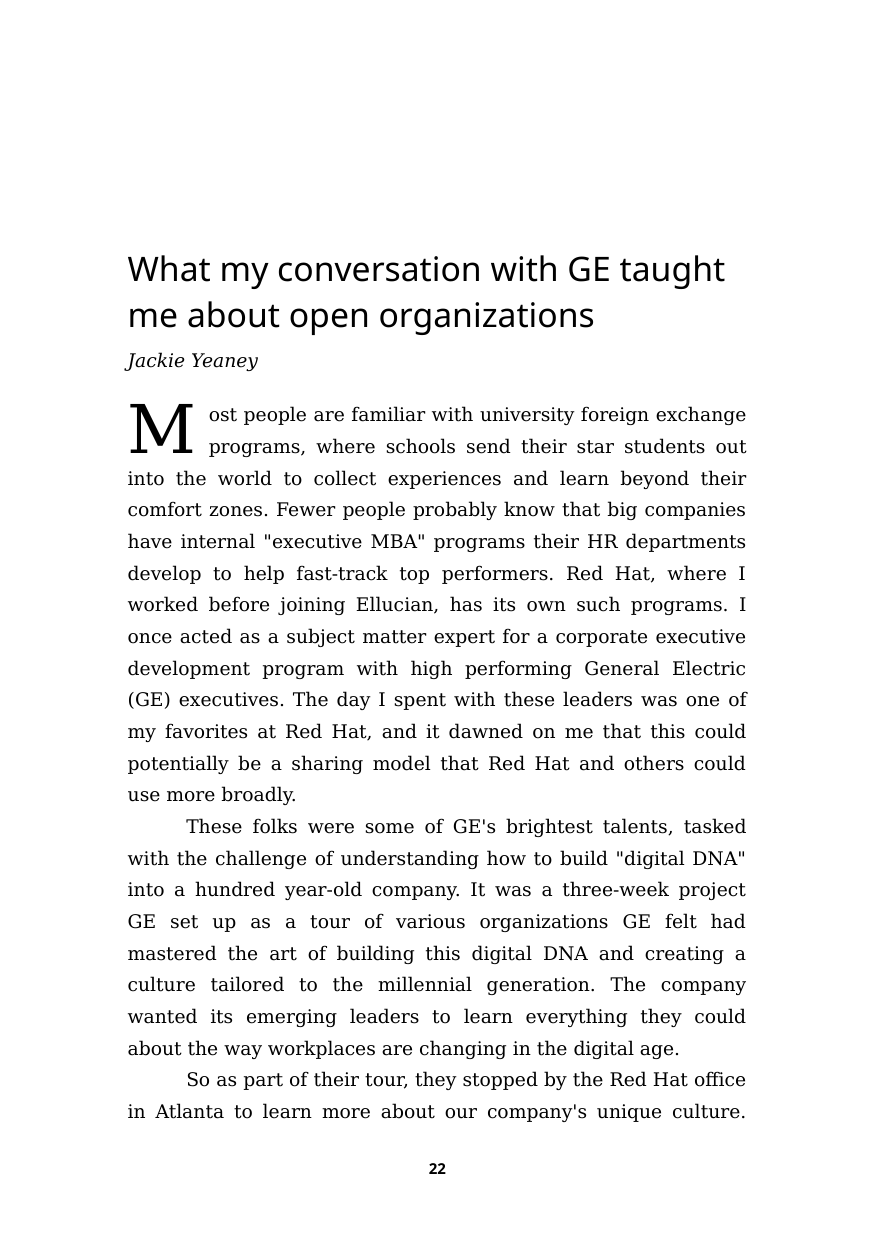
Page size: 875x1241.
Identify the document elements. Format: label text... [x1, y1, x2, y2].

subtitle What my conversation with GE taught me about open organizations [127, 246, 747, 338]
text Most people are familiar with university foreign exchange programs, where schools send their star students out into the world to collect experiences and learn beyond their comfort zones. Fewer people probably know that big companies have internal "executive MBA" programs their HR departments develop to help fast-track top performers. Red Hat, where I worked before joining Ellucian, has its own such programs. I once acted as a subject matter expert for a corporate executive development program with high performing General Electric (GE) executives. The day I spent with these leaders was one of my favorites at Red Hat, and it dawned on me that this could potentially be a sharing model that Red Hat and others could use more broadly. [127, 404, 747, 806]
text These folks were some of GE's brightest talents, tasked with the challenge of understanding how to build "digital DNA" into a hundred year-old company. It was a three-week project GE set up as a tour of various organizations GE felt had mastered the art of building this digital DNA and creating a culture tailored to the millennial generation. The company wanted its emerging leaders to learn everything they could about the way workplaces are changing in the digital age. [127, 816, 747, 1059]
text So as part of their tour, they stopped by the Red Hat office in Atlanta to learn more about our company's unique culture. [127, 1069, 747, 1123]
text Jackie Yeaney [127, 350, 747, 372]
